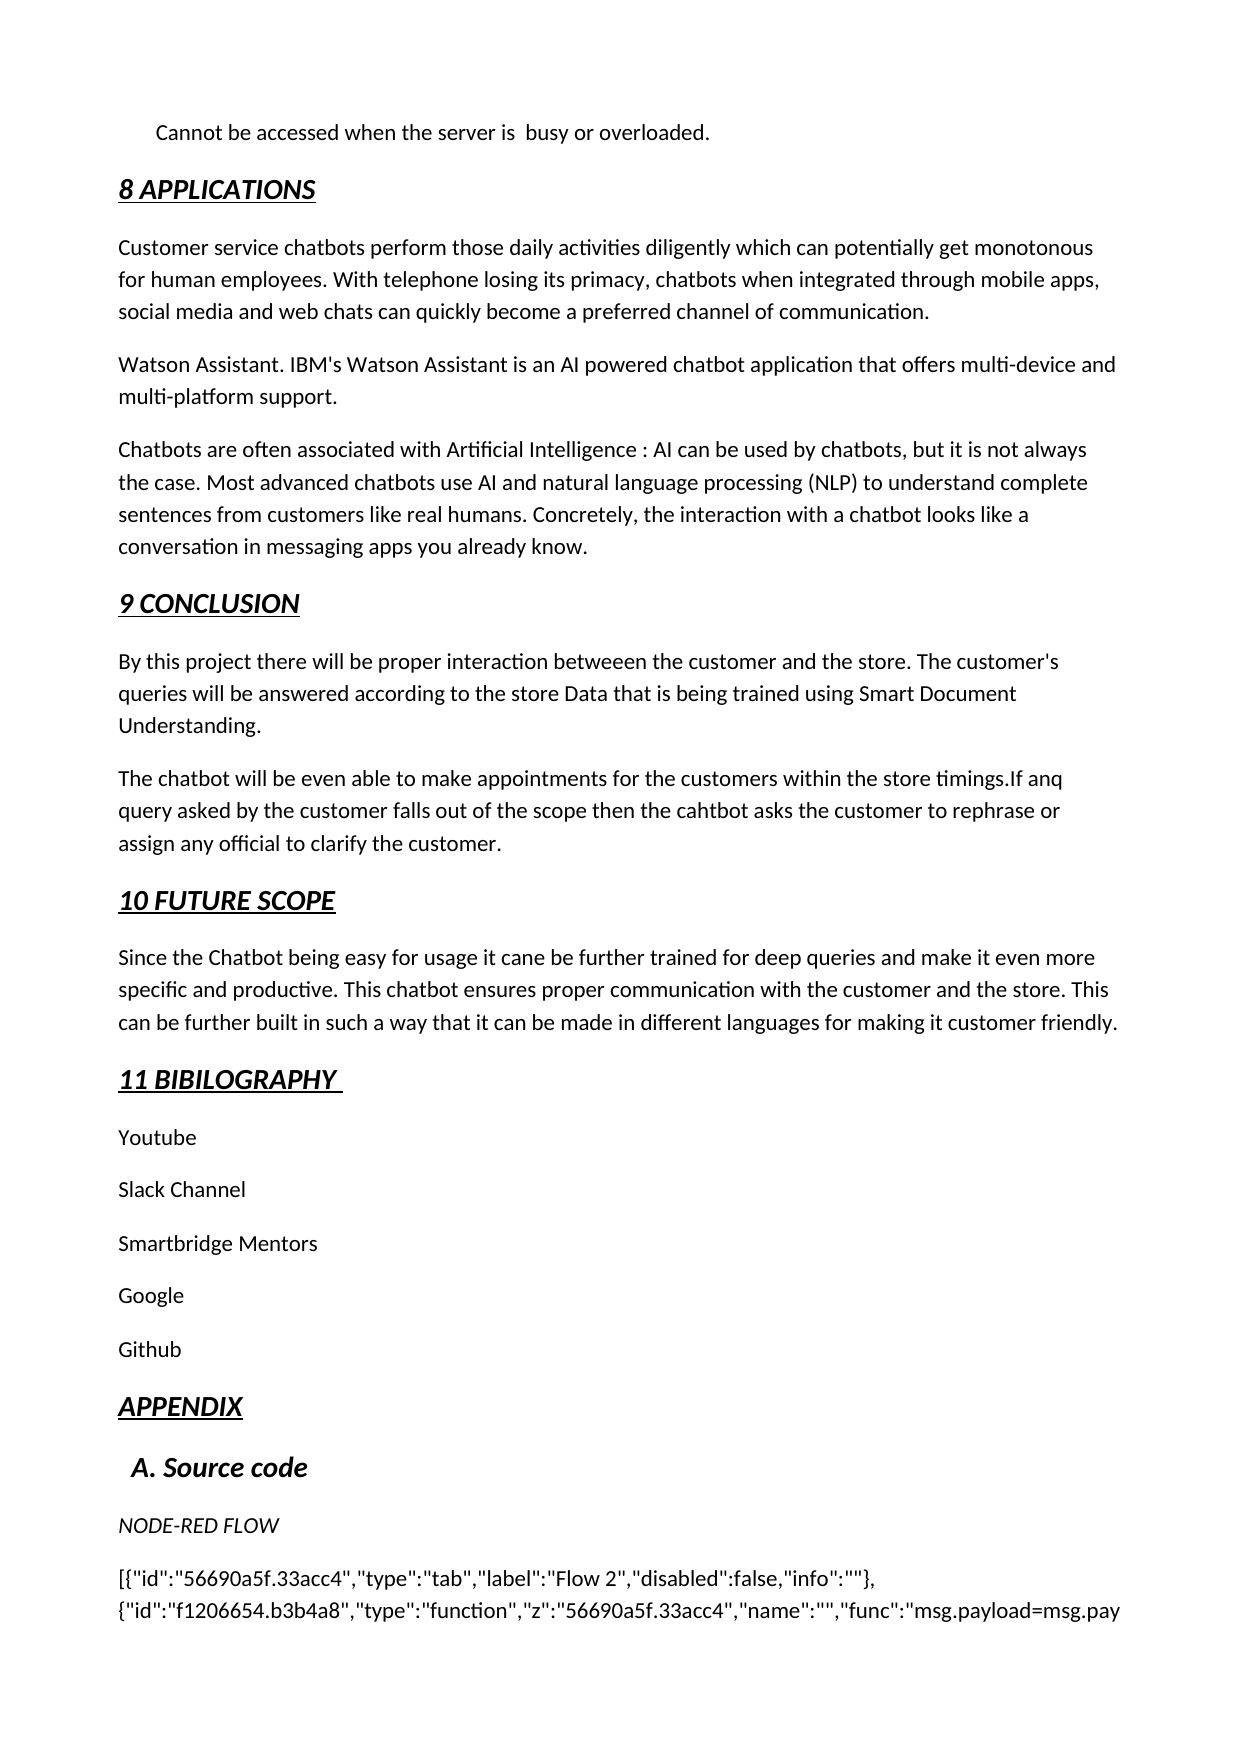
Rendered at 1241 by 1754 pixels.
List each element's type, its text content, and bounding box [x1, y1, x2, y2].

text By this project there will be proper interaction betweeen the customer and the store. The customer's queries will be answered according to the store Data that is being trained using Smart Document Understanding. [118, 647, 1122, 739]
text APPENDIX [118, 1388, 1122, 1423]
text A. Source code [118, 1449, 1122, 1485]
text Cannot be accessed when the server is busy or overloaded. [156, 118, 1122, 146]
text NODE-RED FLOW [118, 1511, 1122, 1539]
text 8 APPLICATIONS [118, 171, 1122, 207]
text Customer service chatbots perform those daily activities diligently which can potentially get monotonous for human employees. With telephone losing its primacy, chatbots when integrated through mobile apps, social media and web chats can quickly become a preferred channel of communication. [118, 233, 1122, 325]
text Google [118, 1282, 1122, 1310]
text Github [118, 1335, 1122, 1363]
text Chatbots are often associated with Artificial Intelligence : AI can be used by chatbots, but it is not always the case. Most advanced chatbots use AI and natural language processing (NLP) to understand complete sentences from customers like real humans. Concretely, the interaction with a chatbot looks like a conversation in messaging apps you already know. [118, 436, 1122, 560]
text Since the Chatbot being easy for usage it cane be further trained for deep queries and make it even more specific and productive. This chatbot ensures proper communication with the customer and the store. This can be further built in such a way that it can be made in different languages for making it customer friendly. [118, 943, 1122, 1036]
text Watson Assistant. IBM's Watson Assistant is an AI powered chatbot application that offers multi-device and multi-platform support. [118, 350, 1122, 411]
text Youtube [118, 1123, 1122, 1151]
text Slack Channel [118, 1176, 1122, 1204]
text 9 CONCLUSION [118, 585, 1122, 621]
text 10 FUTURE SCOPE [118, 882, 1122, 917]
text 11 BIBILOGRAPHY [118, 1061, 1122, 1096]
text Smartbridge Mentors [118, 1229, 1122, 1257]
text [{"id":"56690a5f.33acc4","type":"tab","label":"Flow 2","disabled":false,"info":""},{"id":"f1206654.b3b4a8","type":"function","z":"56690a5f.33acc4","name":"","func":"msg.payload=msg.pay [118, 1564, 1122, 1624]
text The chatbot will be even able to make appointments for the customers within the store timings.If anq query asked by the customer falls out of the scope then the cahtbot asks the customer to rephrase or assign any official to clarify the customer. [118, 764, 1122, 857]
